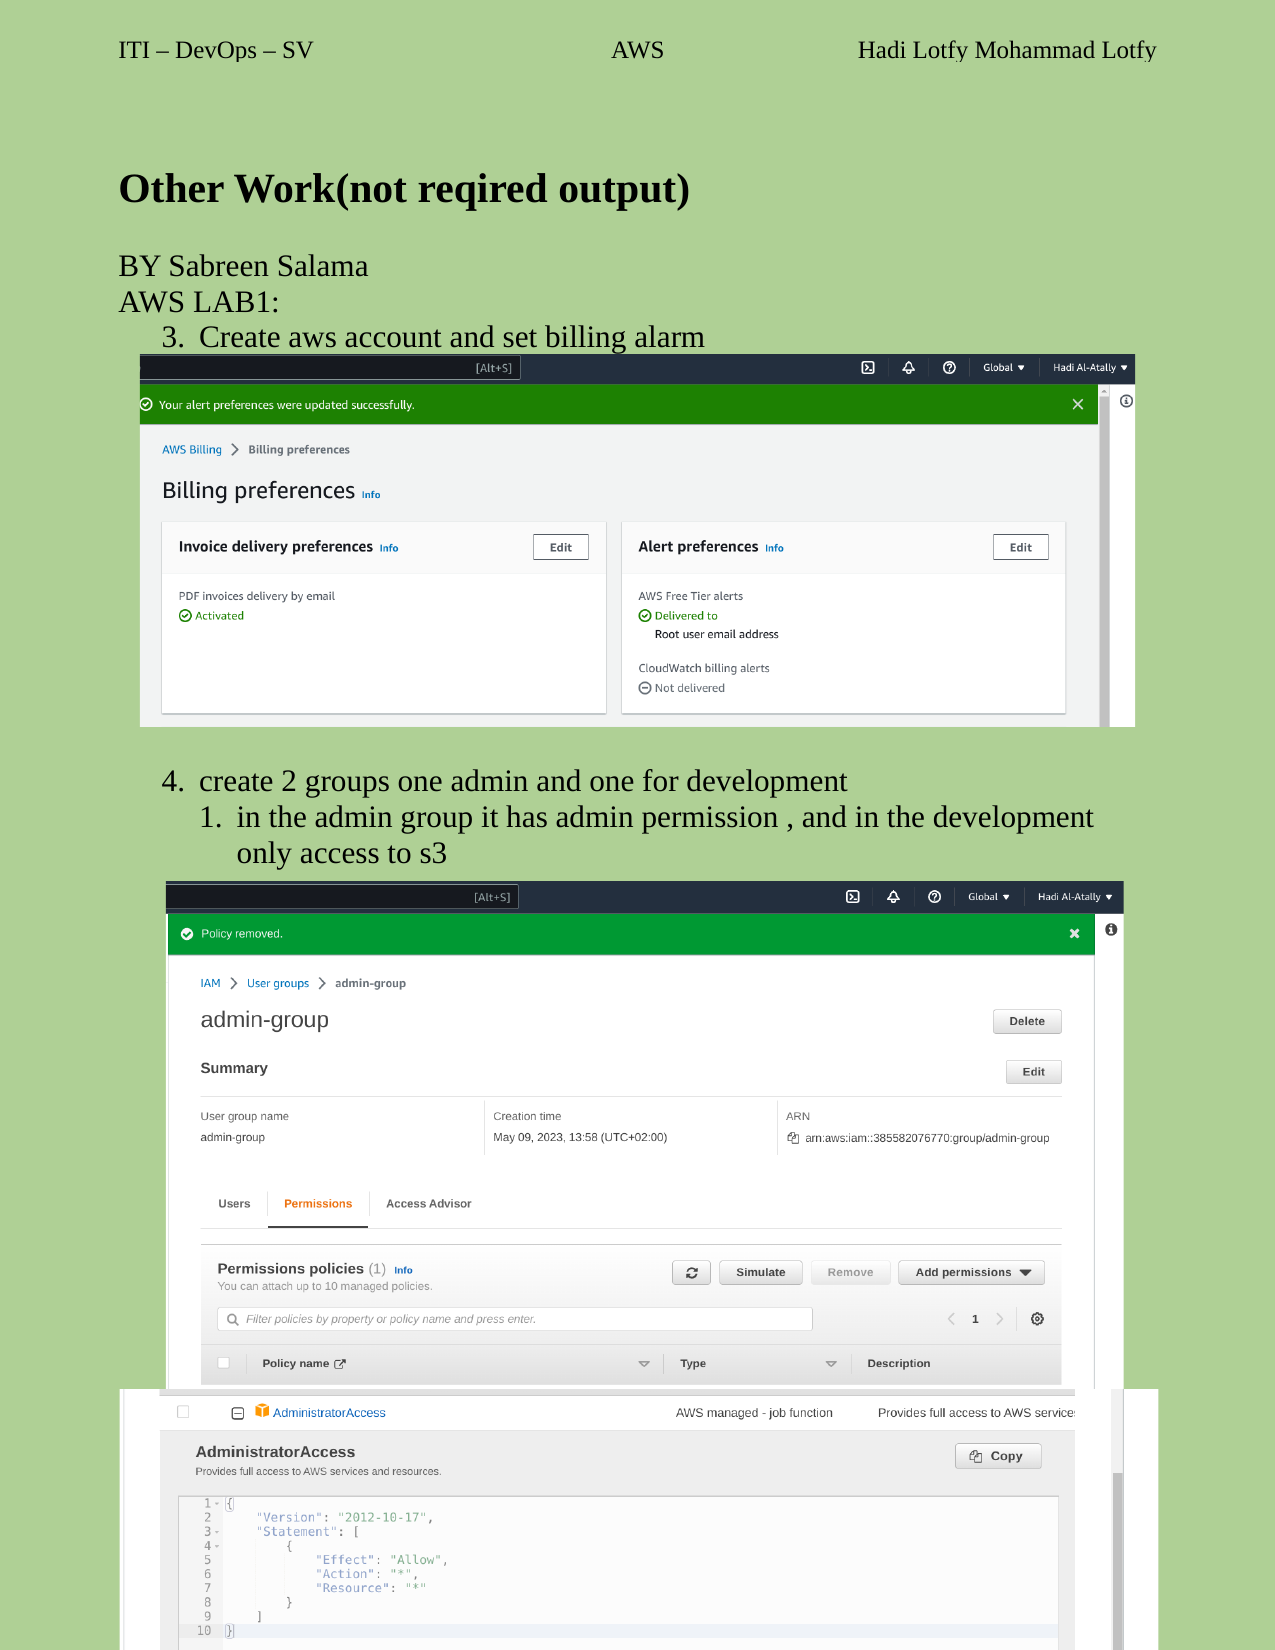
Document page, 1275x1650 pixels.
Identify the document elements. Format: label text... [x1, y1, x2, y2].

text AWS LAB1: [118, 283, 1157, 319]
text BY Sabreen Salama [118, 247, 1157, 283]
picture [139, 354, 1136, 727]
text Other Work(not reqired output) [118, 163, 1157, 211]
picture [119, 881, 1159, 1650]
list Create aws account and set billing alarm [161, 319, 1157, 355]
list create 2 groups one admin and one for development [161, 762, 1157, 798]
list in the admin group it has admin permission , and in the development only access to s3 [199, 798, 1157, 870]
